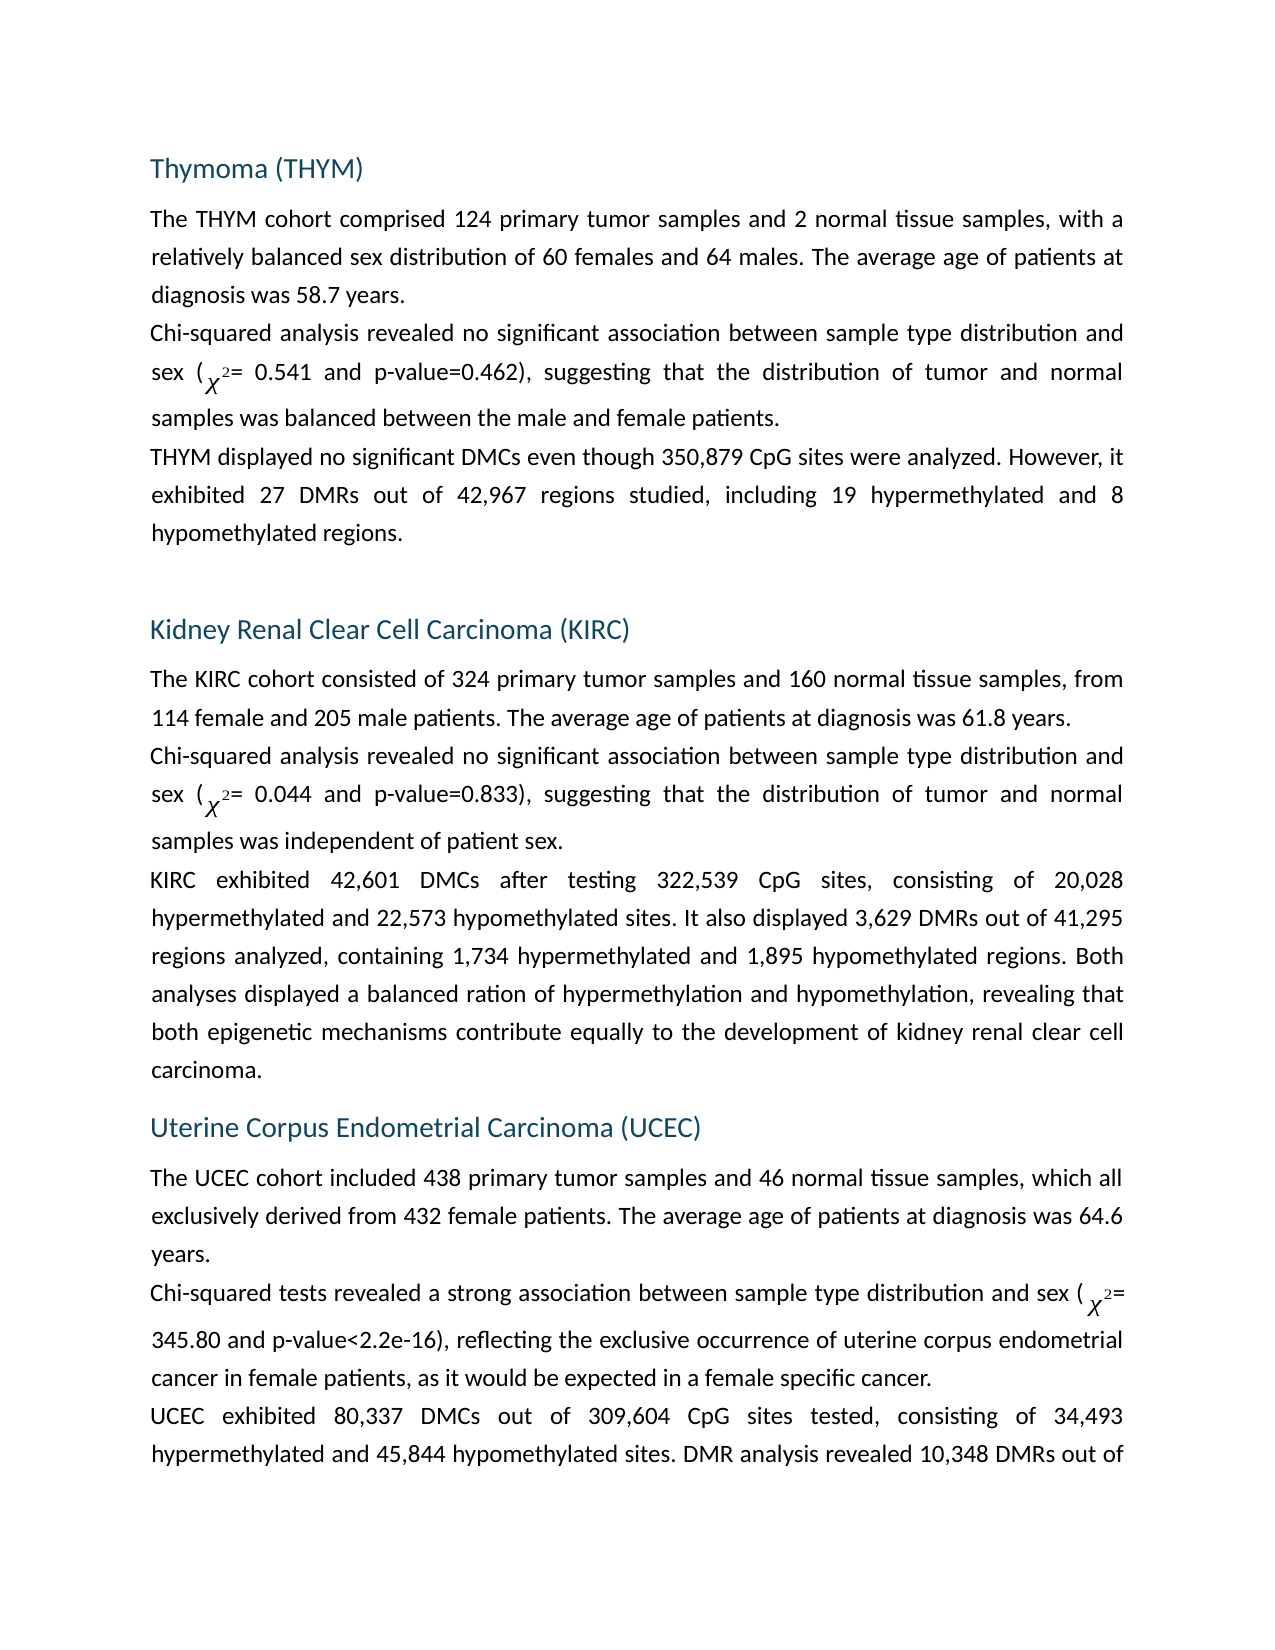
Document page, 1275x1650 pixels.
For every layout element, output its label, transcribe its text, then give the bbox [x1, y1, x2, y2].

subtitle Uterine Corpus Endometrial Carcinoma (UCEC) [150, 1109, 1125, 1145]
text The KIRC cohort consisted of 324 primary tumor samples and 160 normal tissue samples, from 114 female and 205 male patients. The average age of patients at diagnosis was 61.8 years. [150, 664, 1125, 732]
text The UCEC cohort included 438 primary tumor samples and 46 normal tissue samples, which all exclusively derived from 432 female patients. The average age of patients at diagnosis was 64.6 years. [150, 1162, 1125, 1269]
text The THYM cohort comprised 124 primary tumor samples and 2 normal tissue samples, with a relatively balanced sex distribution of 60 females and 64 males. The average age of patients at diagnosis was 58.7 years. [150, 203, 1125, 309]
subtitle Thymoma (THYM) [150, 150, 1125, 186]
text Chi-squared tests revealed a strong association between sample type distribution and sex (= 345.80 and p-value<2.2e-16), reflecting the exclusive occurrence of uterine corpus endometrial cancer in female patients, as it would be expected in a female specific cancer. [150, 1277, 1125, 1393]
text THYM displayed no significant DMCs even though 350,879 CpG sites were analyzed. However, it exhibited 27 DMRs out of 42,967 regions studied, including 19 hypermethylated and 8 hypomethylated regions. [150, 441, 1125, 548]
text Chi-squared analysis revealed no significant association between sample type distribution and sex (= 0.541 and p-value=0.462), suggesting that the distribution of tumor and normal samples was balanced between the male and female patients. [150, 317, 1125, 433]
text KIRC exhibited 42,601 DMCs after testing 322,539 CpG sites, consisting of 20,028 hypermethylated and 22,573 hypomethylated sites. It also displayed 3,629 DMRs out of 41,295 regions analyzed, containing 1,734 hypermethylated and 1,895 hypomethylated regions. Both analyses displayed a balanced ration of hypermethylation and hypomethylation, revealing that both epigenetic mechanisms contribute equally to the development of kidney renal clear cell carcinoma. [150, 864, 1125, 1085]
text Chi-squared analysis revealed no significant association between sample type distribution and sex (= 0.044 and p-value=0.833), suggesting that the distribution of tumor and normal samples was independent of patient sex. [150, 740, 1125, 856]
subtitle Kidney Renal Clear Cell Carcinoma (KIRC) [150, 611, 1125, 646]
text UCEC exhibited 80,337 DMCs out of 309,604 CpG sites tested, consisting of 34,493 hypermethylated and 45,844 hypomethylated sites. DMR analysis revealed 10,348 DMRs out of [150, 1401, 1125, 1469]
